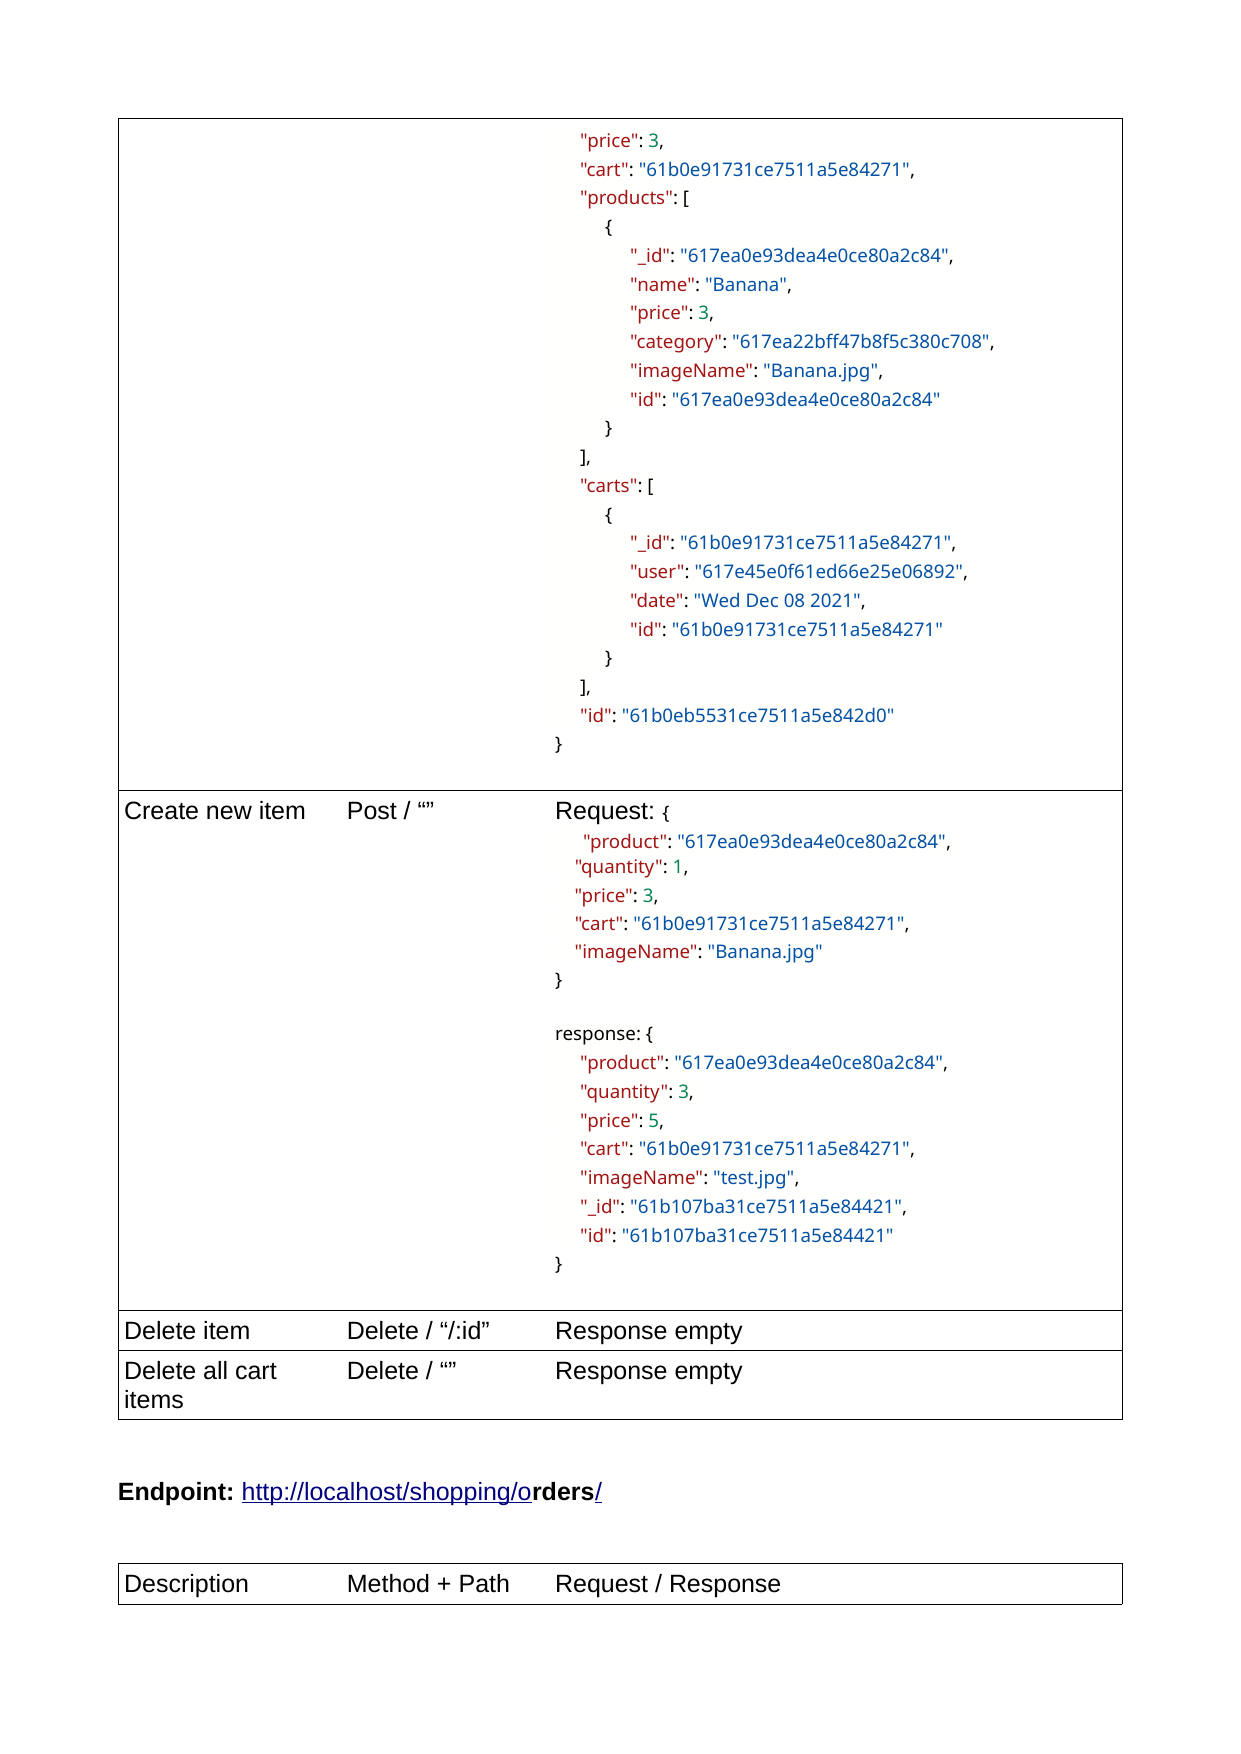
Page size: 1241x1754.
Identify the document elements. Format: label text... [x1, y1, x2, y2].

table_header Request / Response [549, 1564, 1122, 1603]
table_header Description [119, 1564, 341, 1603]
text /Endpoint: http://localhost/shopping/orders [118, 1477, 1122, 1506]
table_cell Delete / “/:id” [341, 1311, 549, 1350]
table_cell Response empty [549, 1311, 1122, 1350]
table_cell Delete all cart items [119, 1351, 341, 1419]
table_cell [341, 119, 549, 790]
table_cell Delete / “” [341, 1351, 549, 1419]
table_cell Create new item [119, 791, 341, 1310]
table_cell "price": 3, "cart": "61b0e91731ce7511a5e84271", "products": [ { "_id": "617ea0e93dea4e0ce80a2c84", "name": "Banana", "price": 3, "category": "617ea22bff47b8f5c380c708", "imageName": "Banana.jpg", "id": "617ea0e93dea4e0ce80a2c84" } ], "carts": [ { "_id": "61b0e91731ce7511a5e84271", "user": "617e45e0f61ed66e25e06892", "date": "Wed Dec 08 2021", "id": "61b0e91731ce7511a5e84271" } ], "id": "61b0eb5531ce7511a5e842d0" } [549, 119, 1122, 790]
table_cell Delete item [119, 1311, 341, 1350]
table_cell Post / “” [341, 791, 549, 1310]
table_cell Request: { "product": "617ea0e93dea4e0ce80a2c84", "quantity": 1, "price": 3, "cart": "61b0e91731ce7511a5e84271", "imageName": "Banana.jpg" } response: { "product": "617ea0e93dea4e0ce80a2c84", "quantity": 3, "price": 5, "cart": "61b0e91731ce7511a5e84271", "imageName": "test.jpg", "_id": "61b107ba31ce7511a5e84421", "id": "61b107ba31ce7511a5e84421" } [549, 791, 1122, 1310]
table_cell [119, 119, 341, 790]
table_header Method + Path [341, 1564, 549, 1603]
table_cell Response empty [549, 1351, 1122, 1419]
